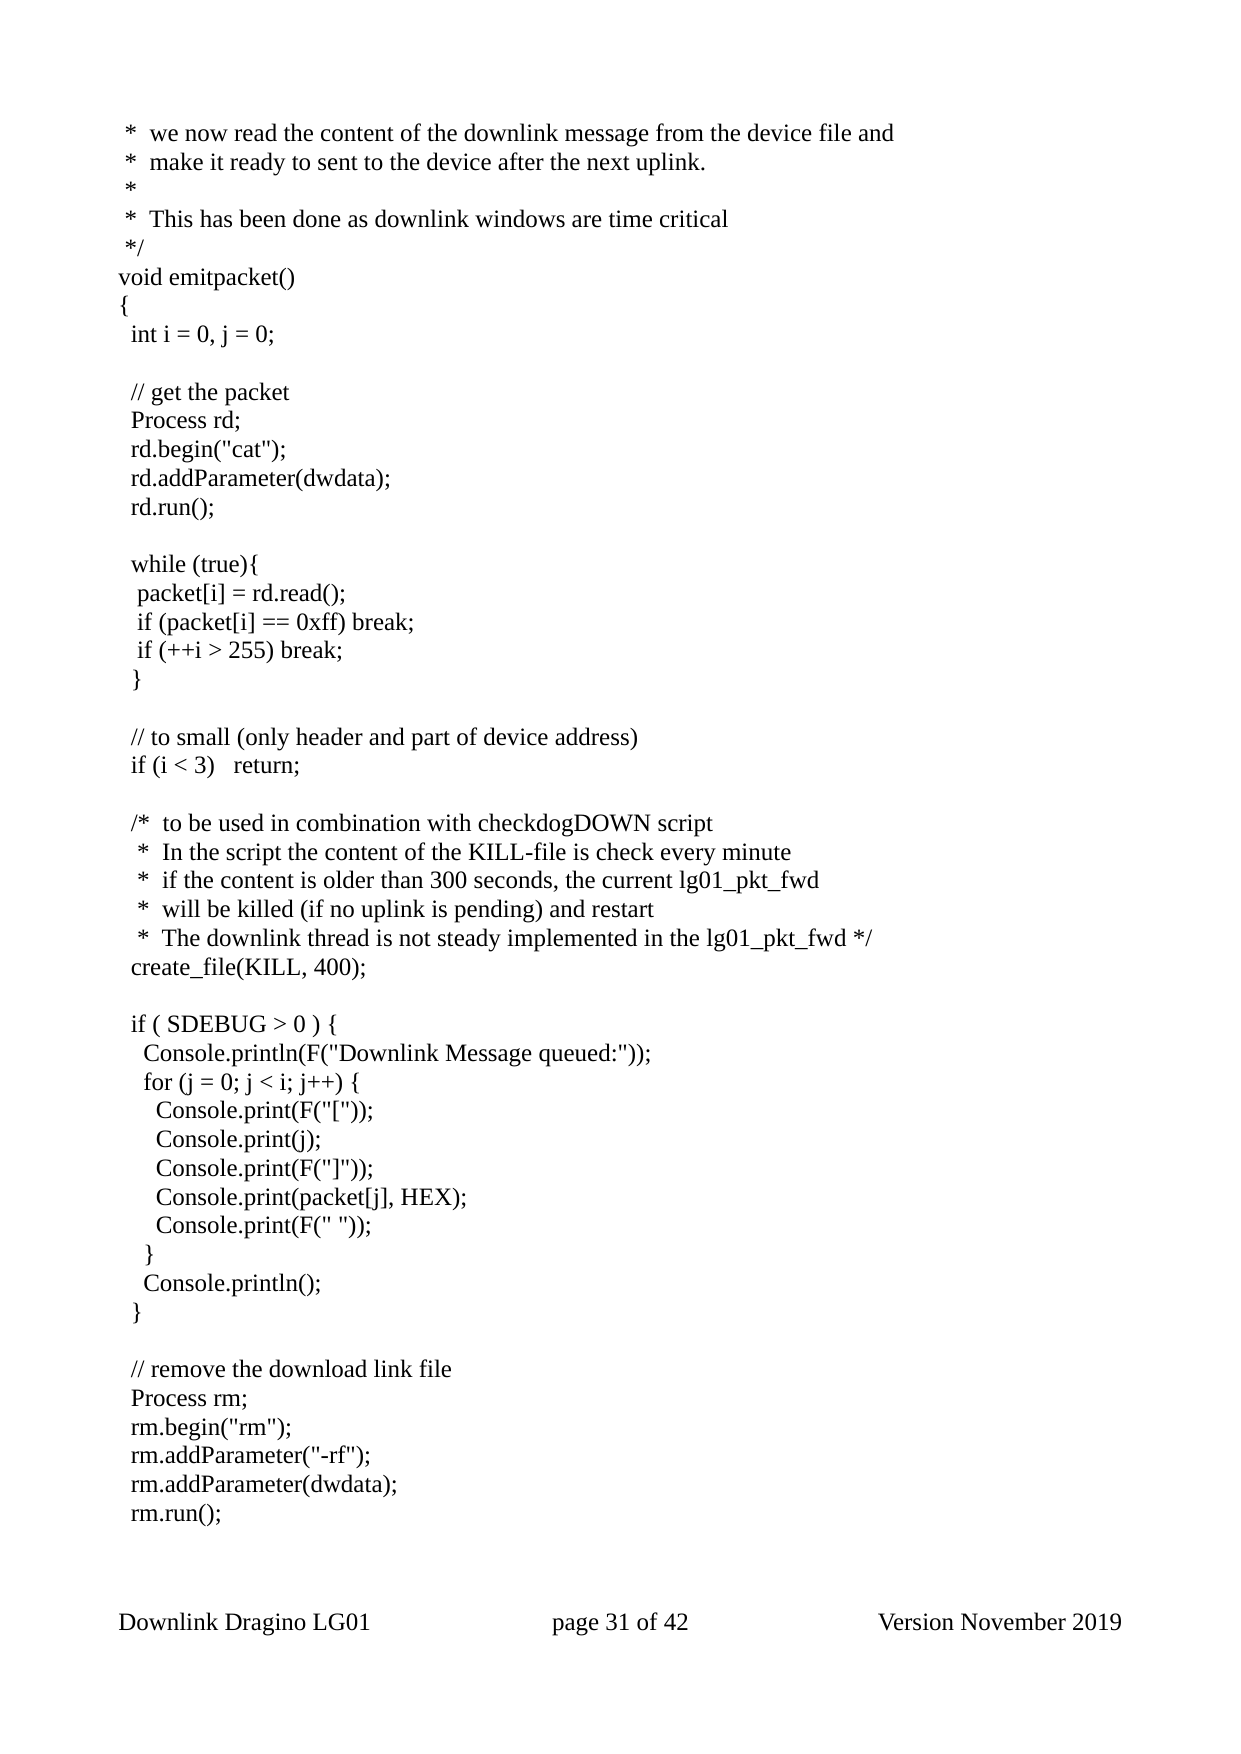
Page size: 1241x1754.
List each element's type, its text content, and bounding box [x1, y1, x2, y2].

text while (true){ [118, 549, 1122, 578]
text if (++i > 255) break; [118, 636, 1122, 664]
text int i = 0, j = 0; [118, 319, 1122, 348]
text rd.begin("cat"); [118, 434, 1122, 463]
text /* to be used in combination with checkdogDOWN script [118, 808, 1122, 837]
text Console.print(packet[j], HEX); [118, 1182, 1122, 1211]
text Console.print(F("]")); [118, 1153, 1122, 1182]
text if (packet[i] == 0xff) break; [118, 607, 1122, 636]
text if (i < 3) return; [118, 751, 1122, 779]
text void emitpacket() [118, 262, 1122, 291]
text Process rm; [118, 1383, 1122, 1412]
text Process rd; [118, 406, 1122, 434]
text // to small (only header and part of device address) [118, 722, 1122, 751]
text * This has been done as downlink windows are time critical [118, 204, 1122, 233]
text */ [118, 233, 1122, 262]
text rm.addParameter(dwdata); [118, 1469, 1122, 1498]
text rm.run(); [118, 1498, 1122, 1527]
text } [118, 1297, 1122, 1326]
text Console.println(F("Downlink Message queued:")); [118, 1038, 1122, 1067]
text // remove the download link file [118, 1354, 1122, 1383]
text * we now read the content of the downlink message from the device file and [118, 118, 1122, 147]
text rd.addParameter(dwdata); [118, 463, 1122, 492]
text for (j = 0; j < i; j++) { [118, 1067, 1122, 1096]
text rm.begin("rm"); [118, 1412, 1122, 1441]
text * will be killed (if no uplink is pending) and restart [118, 894, 1122, 923]
text create_file(KILL, 400); [118, 952, 1122, 981]
text if ( SDEBUG > 0 ) { [118, 1009, 1122, 1038]
text Console.print(F("[")); [118, 1096, 1122, 1124]
text * make it ready to sent to the device after the next uplink. [118, 147, 1122, 176]
text Console.println(); [118, 1268, 1122, 1297]
text rd.run(); [118, 492, 1122, 521]
text rm.addParameter("-rf"); [118, 1441, 1122, 1469]
text // get the packet [118, 377, 1122, 406]
text packet[i] = rd.read(); [118, 578, 1122, 607]
text * if the content is older than 300 seconds, the current lg01_pkt_fwd [118, 866, 1122, 894]
text * In the script the content of the KILL-file is check every minute [118, 837, 1122, 866]
text } [118, 1239, 1122, 1268]
text Console.print(j); [118, 1124, 1122, 1153]
text { [118, 291, 1122, 319]
text * The downlink thread is not steady implemented in the lg01_pkt_fwd */ [118, 923, 1122, 952]
text Console.print(F(" ")); [118, 1211, 1122, 1239]
text } [118, 664, 1122, 693]
text * [118, 176, 1122, 204]
